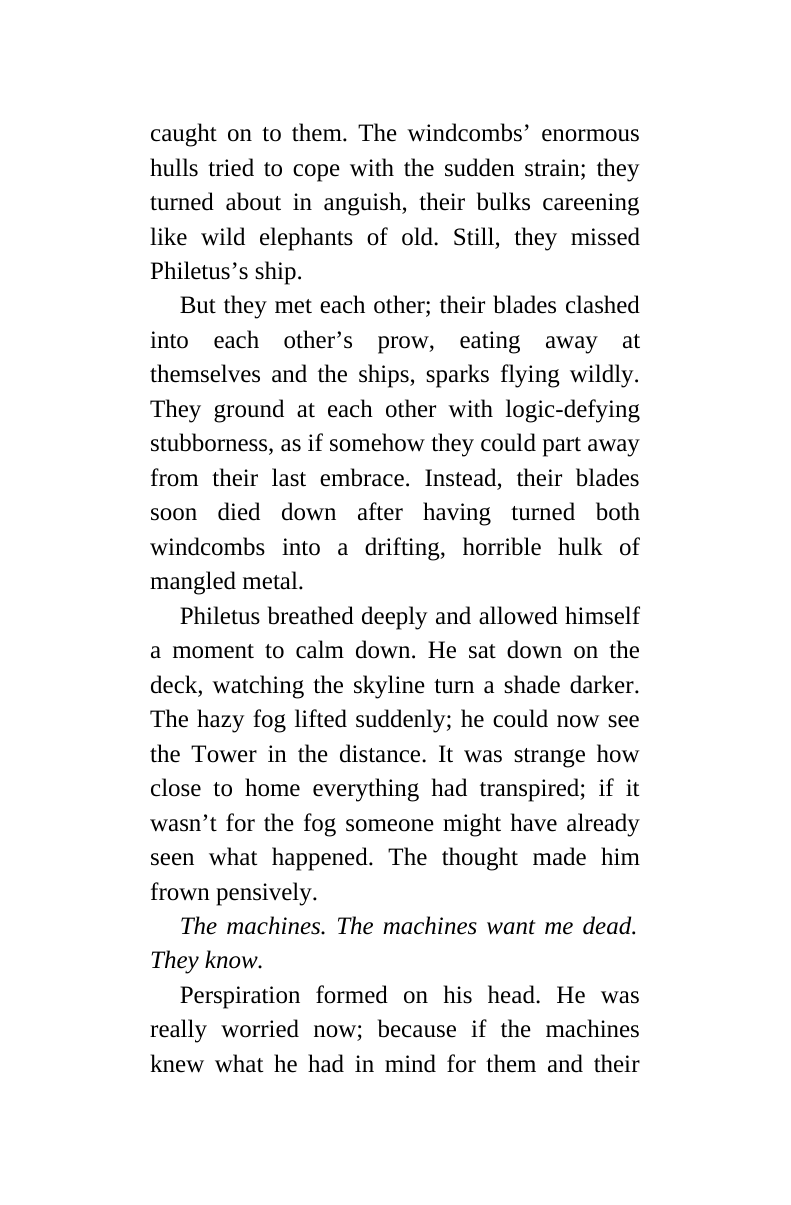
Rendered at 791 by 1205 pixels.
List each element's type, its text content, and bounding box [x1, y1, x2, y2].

text The machines. The machines want me dead. They know. [150, 911, 640, 974]
text caught on to them. The windcombs’ enormous hulls tried to cope with the sudden strain; they turned about in anguish, their bulks careening like wild elephants of old. Still, they missed Philetus’s ship. [150, 118, 640, 285]
text Perspiration formed on his head. He was really worried now; because if the machines knew what he had in mind for them and their [150, 980, 640, 1078]
text Philetus breathed deeply and allowed himself a moment to calm down. He sat down on the deck, watching the skyline turn a shade darker. The hazy fog lifted suddenly; he could now see the Tower in the distance. It was strange how close to home everything had transpired; if it wasn’t for the fog someone might have already seen what happened. The thought made him frown pensively. [150, 601, 640, 905]
text But they met each other; their blades clashed into each other’s prow, eating away at themselves and the ships, sparks flying wildly. They ground at each other with logic-defying stubborness, as if somehow they could part away from their last embrace. Instead, their blades soon died down after having turned both windcombs into a drifting, horrible hulk of mangled metal. [150, 291, 640, 595]
